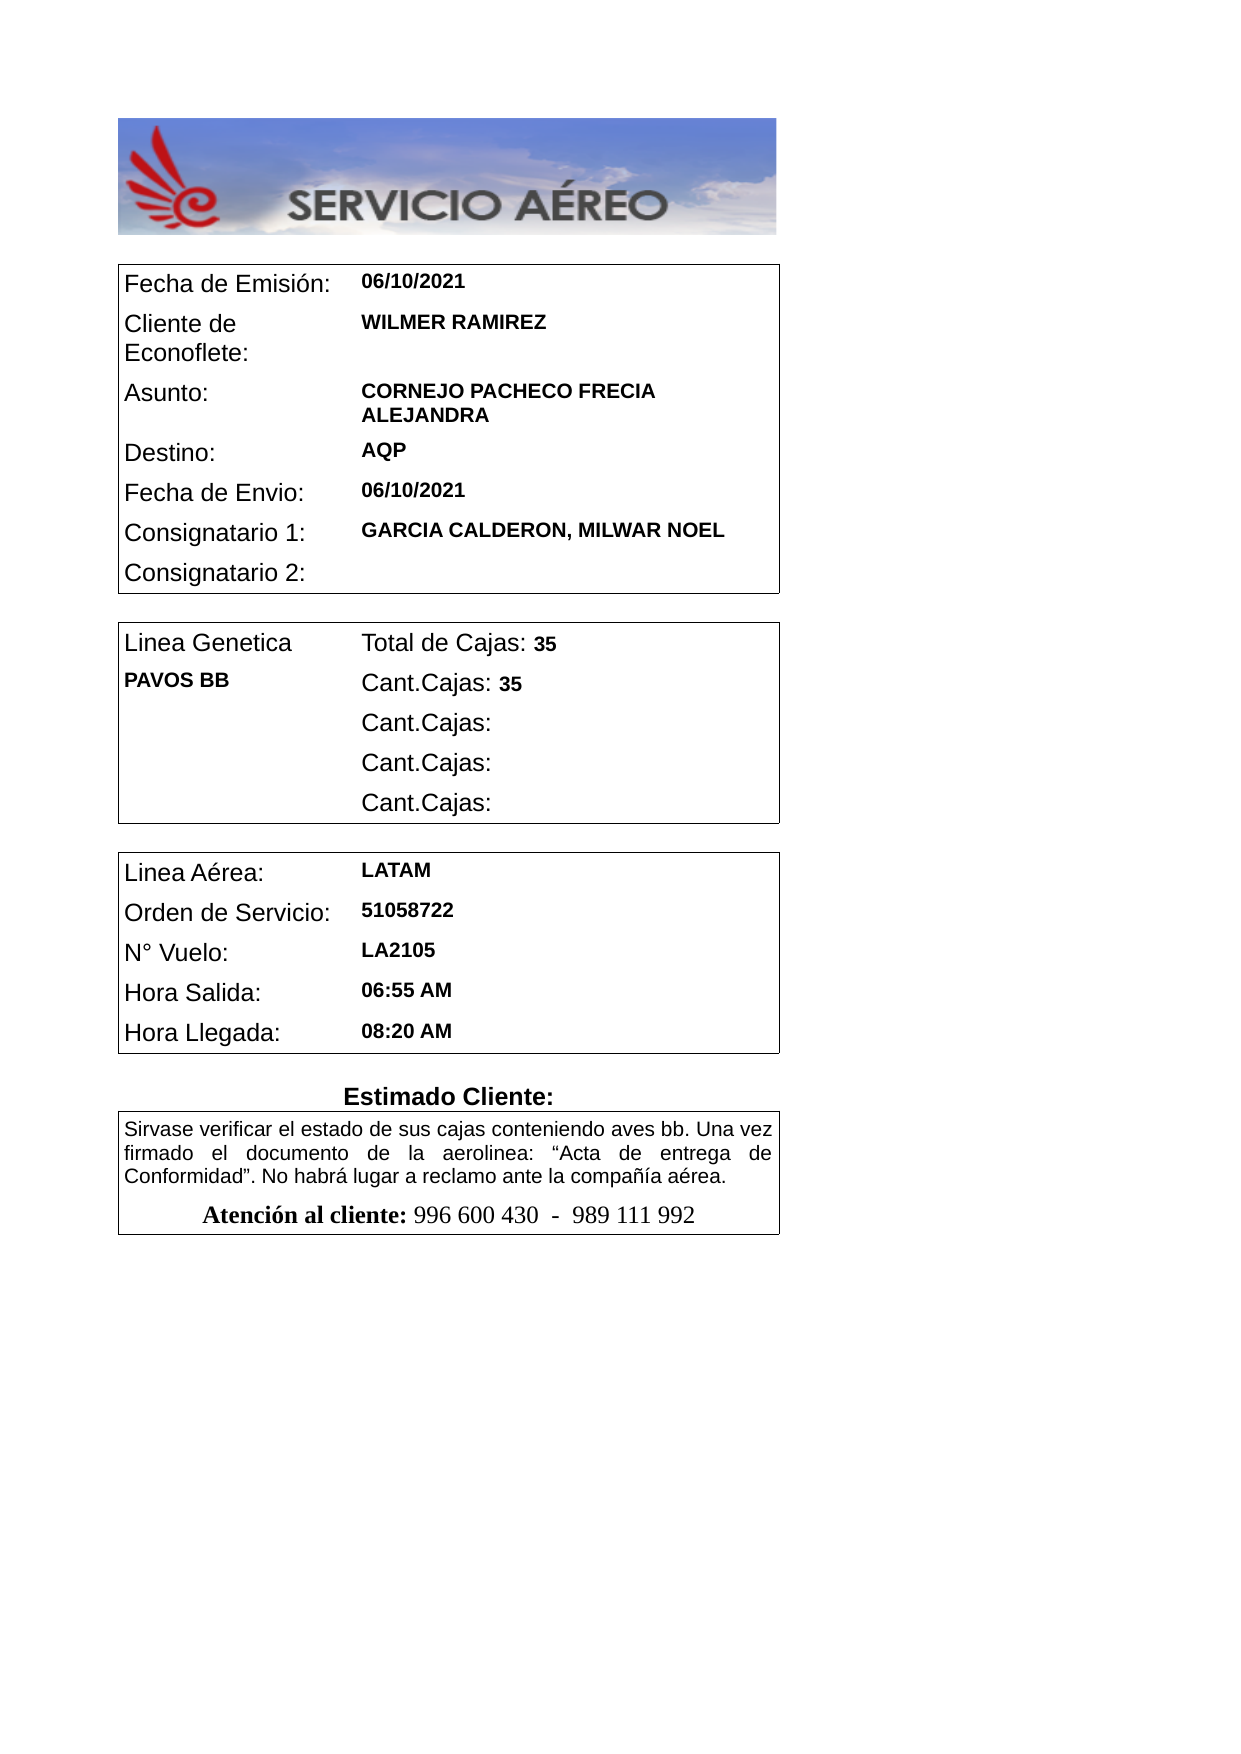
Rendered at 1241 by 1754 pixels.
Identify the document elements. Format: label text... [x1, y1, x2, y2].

table_cell [356, 594, 779, 622]
table_cell Linea Genetica [119, 623, 356, 662]
table_cell [119, 743, 356, 783]
table_cell Cant.Cajas: 35 [356, 662, 779, 702]
table_cell 06:55 AM [356, 973, 779, 1013]
table_cell Hora Salida: [119, 973, 356, 1013]
table_cell PAVOS BB [119, 662, 356, 702]
table_cell Cliente de Econoflete: [119, 304, 356, 373]
table_cell Asunto: [119, 373, 356, 432]
table_cell Linea Aérea: [119, 853, 356, 892]
table_cell Total de Cajas: 35 [356, 623, 779, 662]
table_cell Orden de Servicio: [119, 892, 356, 932]
table_cell [118, 824, 356, 852]
table_cell CORNEJO PACHECO FRECIA ALEJANDRA [356, 373, 779, 432]
table_cell Consignatario 2: [119, 553, 356, 593]
table_cell [119, 783, 356, 823]
table_cell LA2105 [356, 932, 779, 972]
table_cell WILMER RAMIREZ [356, 304, 779, 373]
table_header 06/10/2021 [356, 265, 779, 304]
table_cell AQP [356, 432, 779, 472]
table_cell Atención al cliente: 996 600 430 - 989 111 992 [119, 1194, 779, 1234]
table_cell 06/10/2021 [356, 472, 779, 512]
table_cell [356, 824, 779, 852]
table_cell 51058722 [356, 892, 779, 932]
table_cell LATAM [356, 853, 779, 892]
picture [118, 118, 777, 235]
table_cell Estimado Cliente: [118, 1054, 779, 1111]
table_cell 08:20 AM [356, 1013, 779, 1053]
table_cell Sirvase verificar el estado de sus cajas conteniendo aves bb. Una vez firmado el documento de la aerolinea: “Acta de entrega de Conformidad”. No habrá lugar a reclamo ante la compañía aérea. [119, 1112, 779, 1194]
table_cell N° Vuelo: [119, 932, 356, 972]
table_cell [118, 594, 356, 622]
table_cell Consignatario 1: [119, 513, 356, 553]
table_cell [119, 702, 356, 742]
table_cell Cant.Cajas: [356, 743, 779, 783]
table_cell Cant.Cajas: [356, 702, 779, 742]
table_cell Hora Llegada: [119, 1013, 356, 1053]
table_cell Fecha de Envio: [119, 472, 356, 512]
table_cell GARCIA CALDERON, MILWAR NOEL [356, 513, 779, 553]
table_cell [356, 553, 779, 593]
table_cell Cant.Cajas: [356, 783, 779, 823]
table_cell Destino: [119, 432, 356, 472]
table_header Fecha de Emisión: [119, 265, 356, 304]
